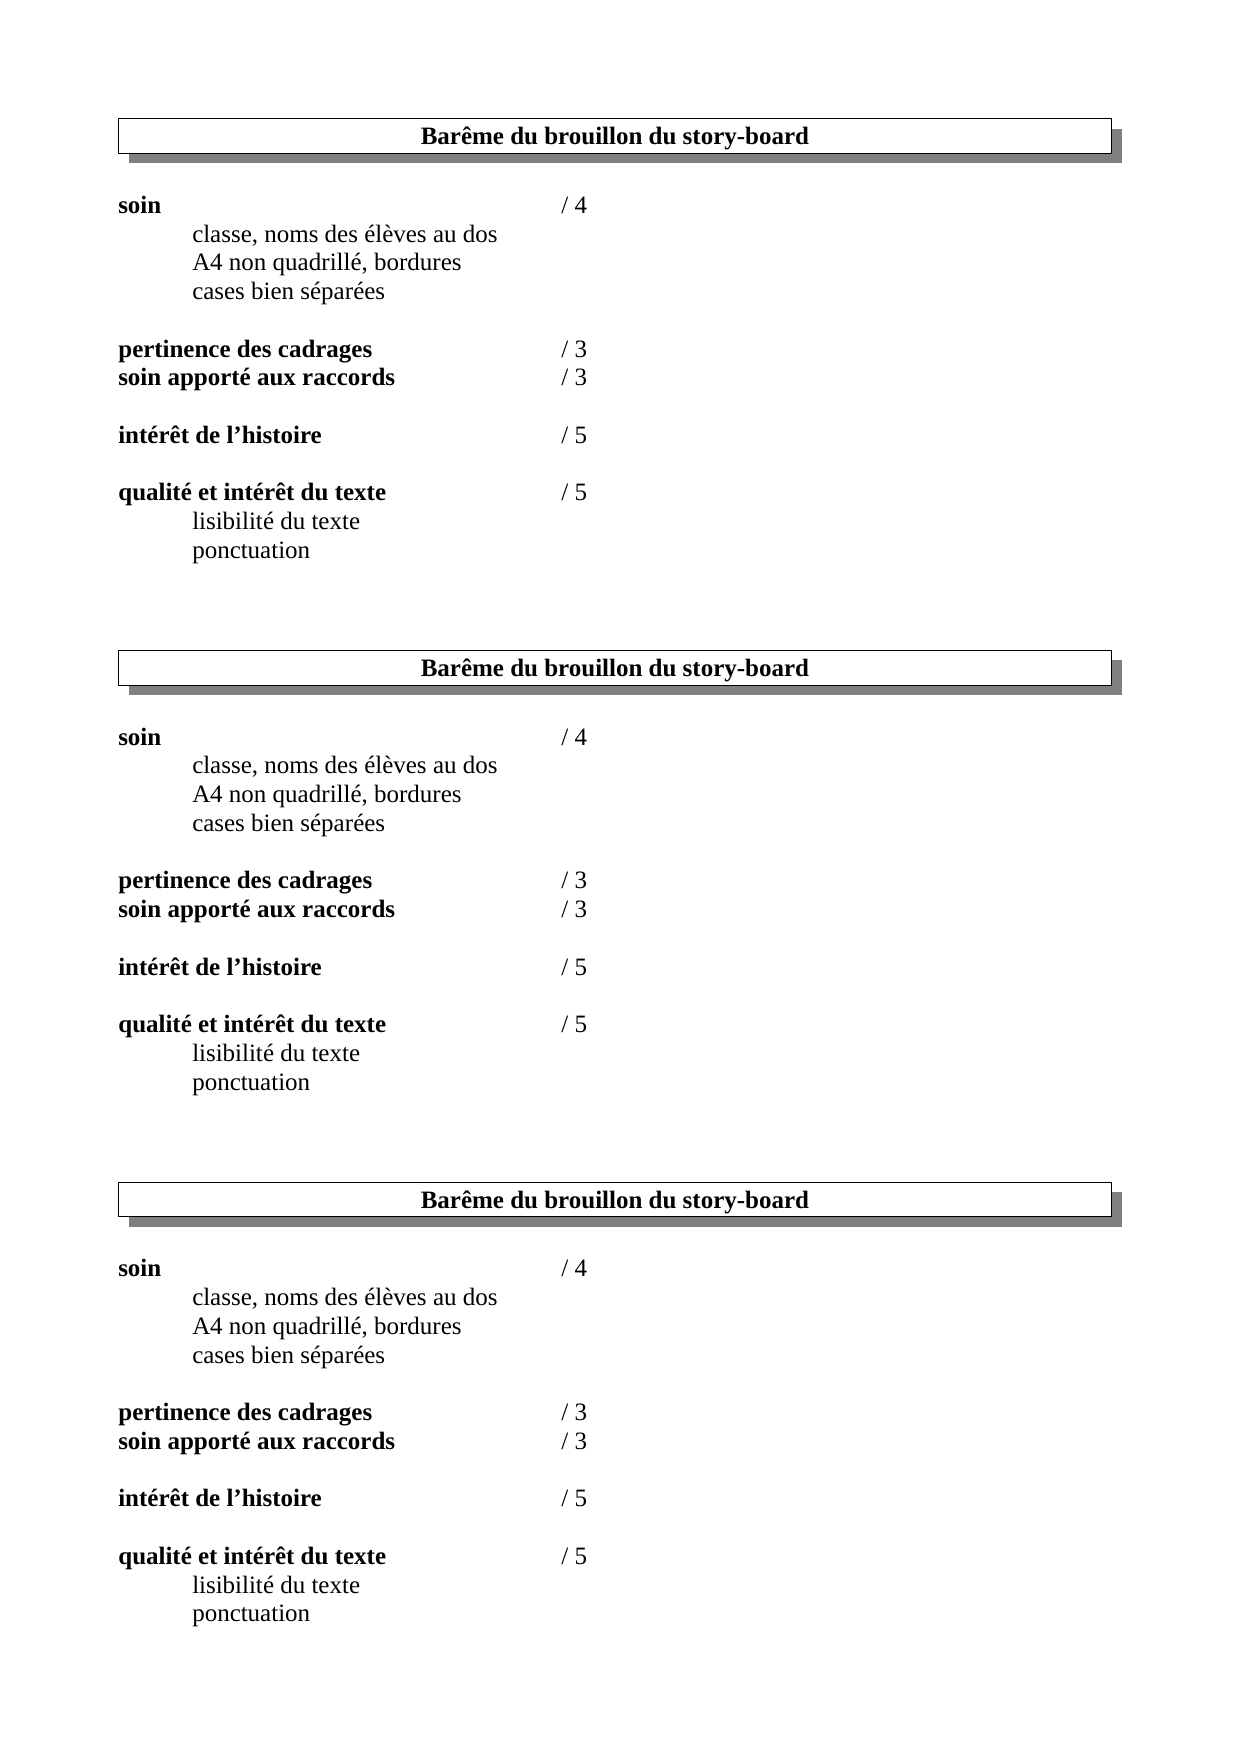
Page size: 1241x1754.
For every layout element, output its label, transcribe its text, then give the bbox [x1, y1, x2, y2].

text intérêt de l’histoire / 5 [118, 1483, 1122, 1512]
text soin apporté aux raccords / 3 [118, 894, 1122, 923]
text qualité et intérêt du texte / 5 [118, 1541, 1122, 1570]
text Barême du brouillon du story-board [119, 1183, 1111, 1216]
text soin / 4 [118, 1253, 1122, 1282]
text classe, noms des élèves au dos [118, 750, 1122, 779]
text soin / 4 [118, 722, 1122, 750]
text pertinence des cadrages / 3 [118, 334, 1122, 362]
text A4 non quadrillé, bordures [118, 779, 1122, 808]
text intérêt de l’histoire / 5 [118, 420, 1122, 449]
text cases bien séparées [118, 276, 1122, 305]
text soin apporté aux raccords / 3 [118, 362, 1122, 391]
text soin apporté aux raccords / 3 [118, 1426, 1122, 1455]
text soin / 4 [118, 190, 1122, 219]
text pertinence des cadrages / 3 [118, 1397, 1122, 1426]
text lisibilité du texte [118, 1038, 1122, 1067]
text ponctuation [118, 535, 1122, 564]
text A4 non quadrillé, bordures [118, 247, 1122, 276]
text A4 non quadrillé, bordures [118, 1311, 1122, 1340]
text qualité et intérêt du texte / 5 [118, 1009, 1122, 1038]
text cases bien séparées [118, 1340, 1122, 1368]
text ponctuation [118, 1067, 1122, 1095]
text classe, noms des élèves au dos [118, 219, 1122, 247]
text lisibilité du texte [118, 506, 1122, 535]
text Barême du brouillon du story-board [119, 651, 1111, 685]
text ponctuation [118, 1598, 1122, 1627]
text classe, noms des élèves au dos [118, 1282, 1122, 1311]
text intérêt de l’histoire / 5 [118, 952, 1122, 980]
text pertinence des cadrages / 3 [118, 865, 1122, 894]
text cases bien séparées [118, 808, 1122, 837]
text lisibilité du texte [118, 1570, 1122, 1598]
text qualité et intérêt du texte / 5 [118, 477, 1122, 506]
text Barême du brouillon du story-board [119, 119, 1111, 153]
